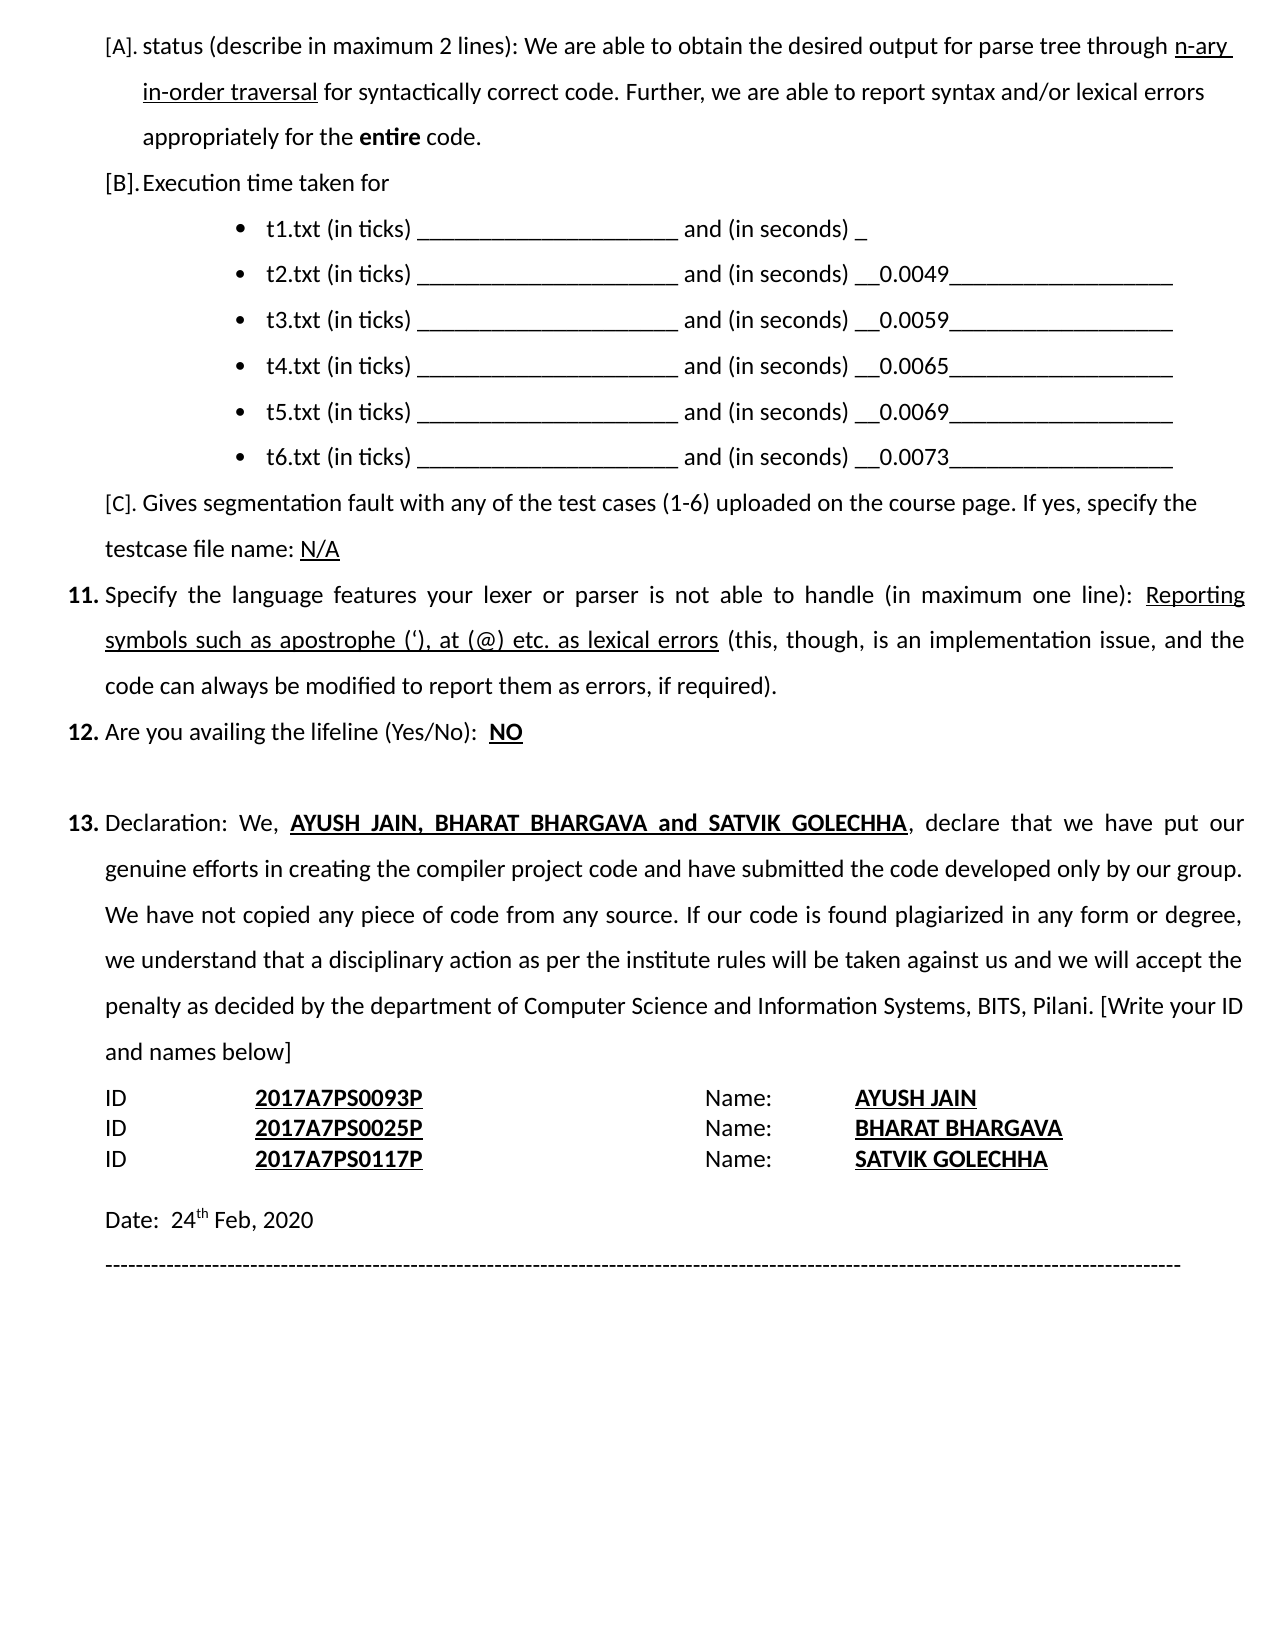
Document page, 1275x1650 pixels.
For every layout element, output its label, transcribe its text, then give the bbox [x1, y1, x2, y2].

list t3.txt (in ticks) _____________________ and (in seconds) __0.0059__________________ [236, 304, 1245, 335]
list Are you availing the lifeline (Yes/No): NO [67, 716, 1245, 746]
list t4.txt (in ticks) _____________________ and (in seconds) __0.0065__________________ [236, 350, 1245, 381]
text Date: 24th Feb, 2020 [105, 1204, 1245, 1234]
list ID 2017A7PS0117P Name: SATVIK GOLECHHA [105, 1143, 1245, 1173]
list Execution time taken for [105, 167, 1245, 198]
list status (describe in maximum 2 lines): We are able to obtain the desired output for parse tree through n-ary in-order traversal for syntactically correct code. Further, we are able to report syntax and/or lexical errors appropriately for the entire code. [105, 30, 1245, 152]
list Specify the language features your lexer or parser is not able to handle (in maximum one line): Reporting symbols such as apostrophe (‘), at (@) etc. as lexical errors (this, though, is an implementation issue, and the code can always be modified to report them as errors, if required). [67, 579, 1245, 701]
list t6.txt (in ticks) _____________________ and (in seconds) __0.0073__________________ [236, 442, 1245, 472]
list t5.txt (in ticks) _____________________ and (in seconds) __0.0069__________________ [236, 396, 1245, 426]
list ID 2017A7PS0025P Name: BHARAT BHARGAVA [105, 1112, 1245, 1143]
text --------------------------------------------------------------------------------------------------------------------------------------------- [105, 1249, 1245, 1280]
list Declaration: We, AYUSH JAIN, BHARAT BHARGAVA and SATVIK GOLECHHA, declare that we have put our genuine efforts in creating the compiler project code and have submitted the code developed only by our group. We have not copied any piece of code from any source. If our code is found plagiarized in any form or degree, we understand that a disciplinary action as per the institute rules will be taken against us and we will accept the penalty as decided by the department of Computer Science and Information Systems, BITS, Pilani. [Write your ID and names below] [67, 807, 1245, 1067]
list t1.txt (in ticks) _____________________ and (in seconds) _ [236, 213, 1245, 243]
list t2.txt (in ticks) _____________________ and (in seconds) __0.0049__________________ [236, 259, 1245, 289]
list Gives segmentation fault with any of the test cases (1-6) uploaded on the course page. If yes, specify the testcase file name: N/A [105, 487, 1245, 563]
list ID 2017A7PS0093P Name: AYUSH JAIN [105, 1082, 1245, 1112]
